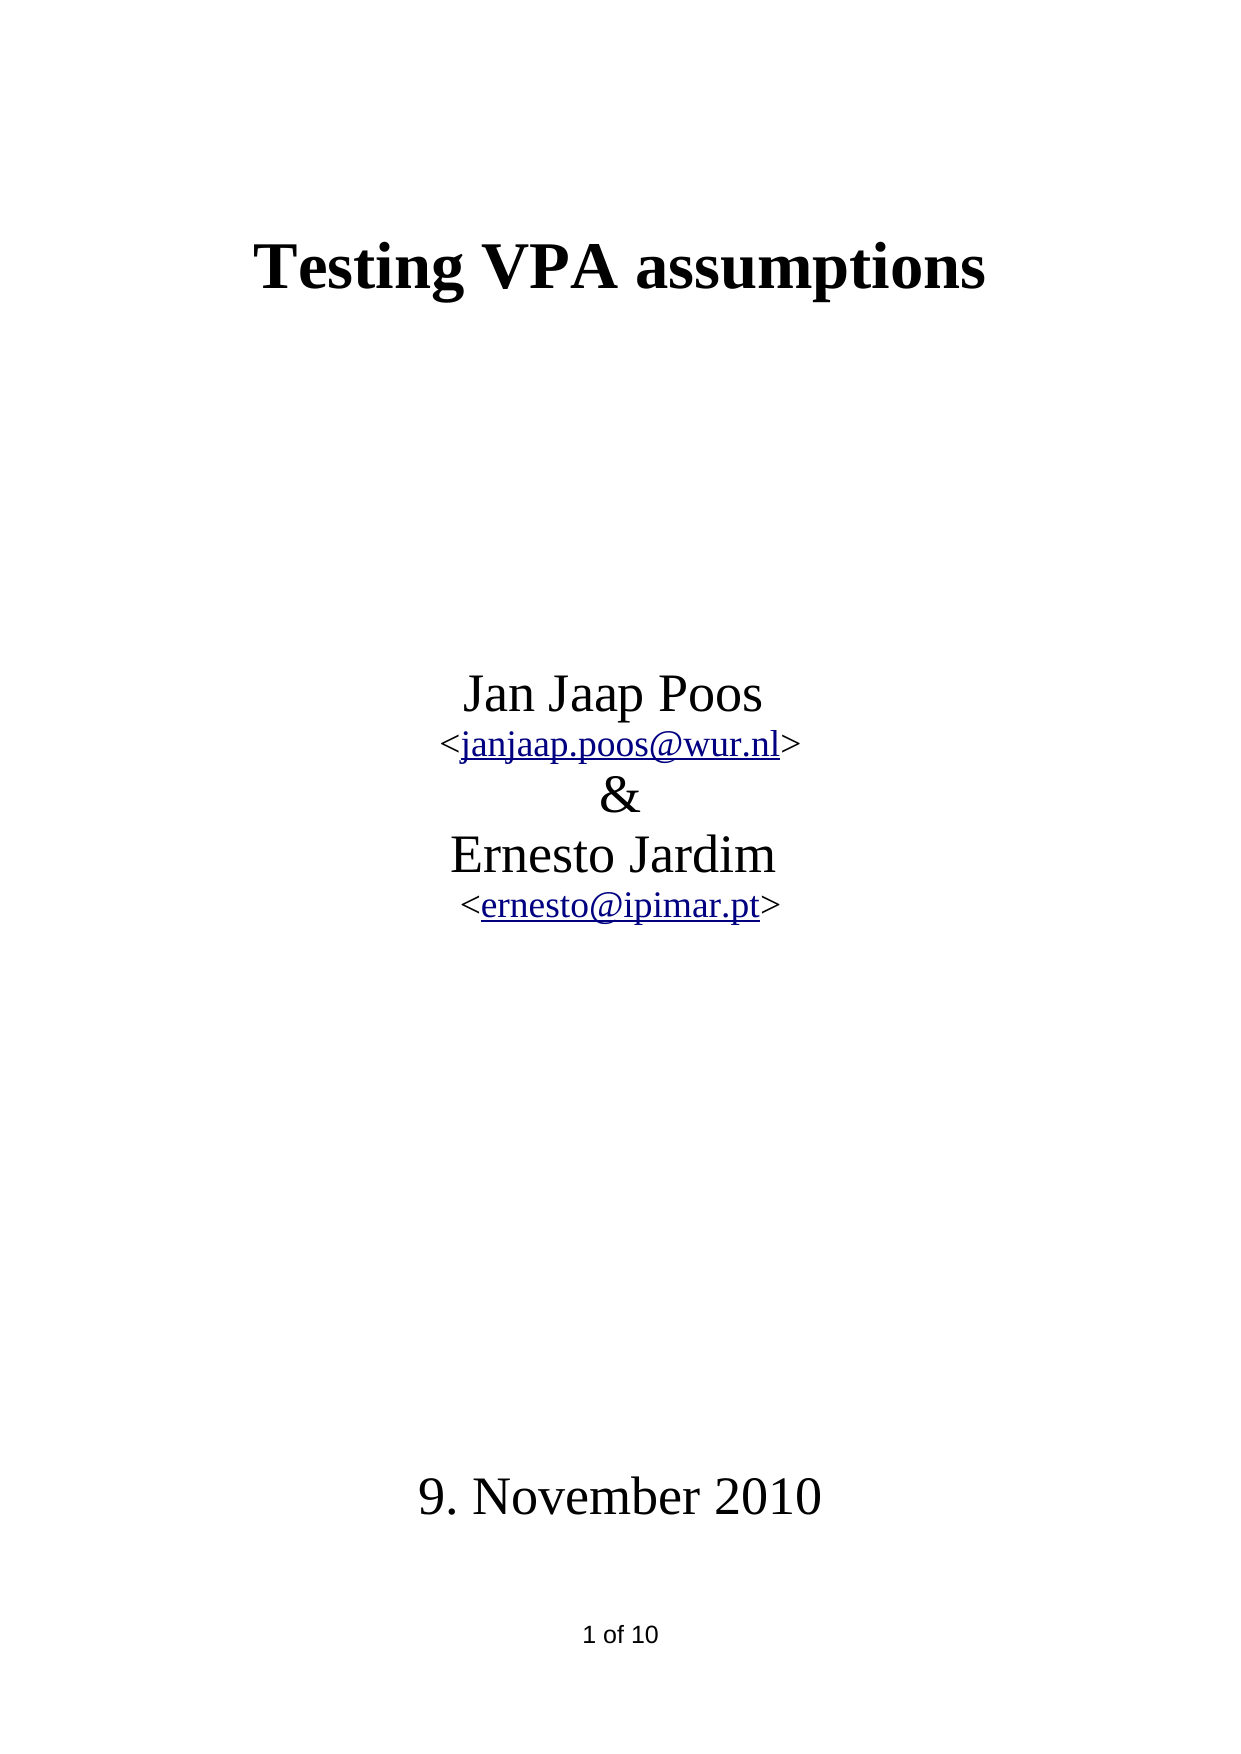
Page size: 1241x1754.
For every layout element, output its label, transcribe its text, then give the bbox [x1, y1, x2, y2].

text & [75, 764, 1166, 824]
text <janjaap.poos@wur.nl> [75, 723, 1166, 764]
text 9. November 2010 [75, 1466, 1166, 1526]
text Ernesto Jardim [75, 824, 1166, 884]
text Jan Jaap Poos [75, 663, 1166, 723]
text <ernesto@ipimar.pt> [75, 884, 1166, 926]
text Testing VPA assumptions [75, 229, 1166, 303]
